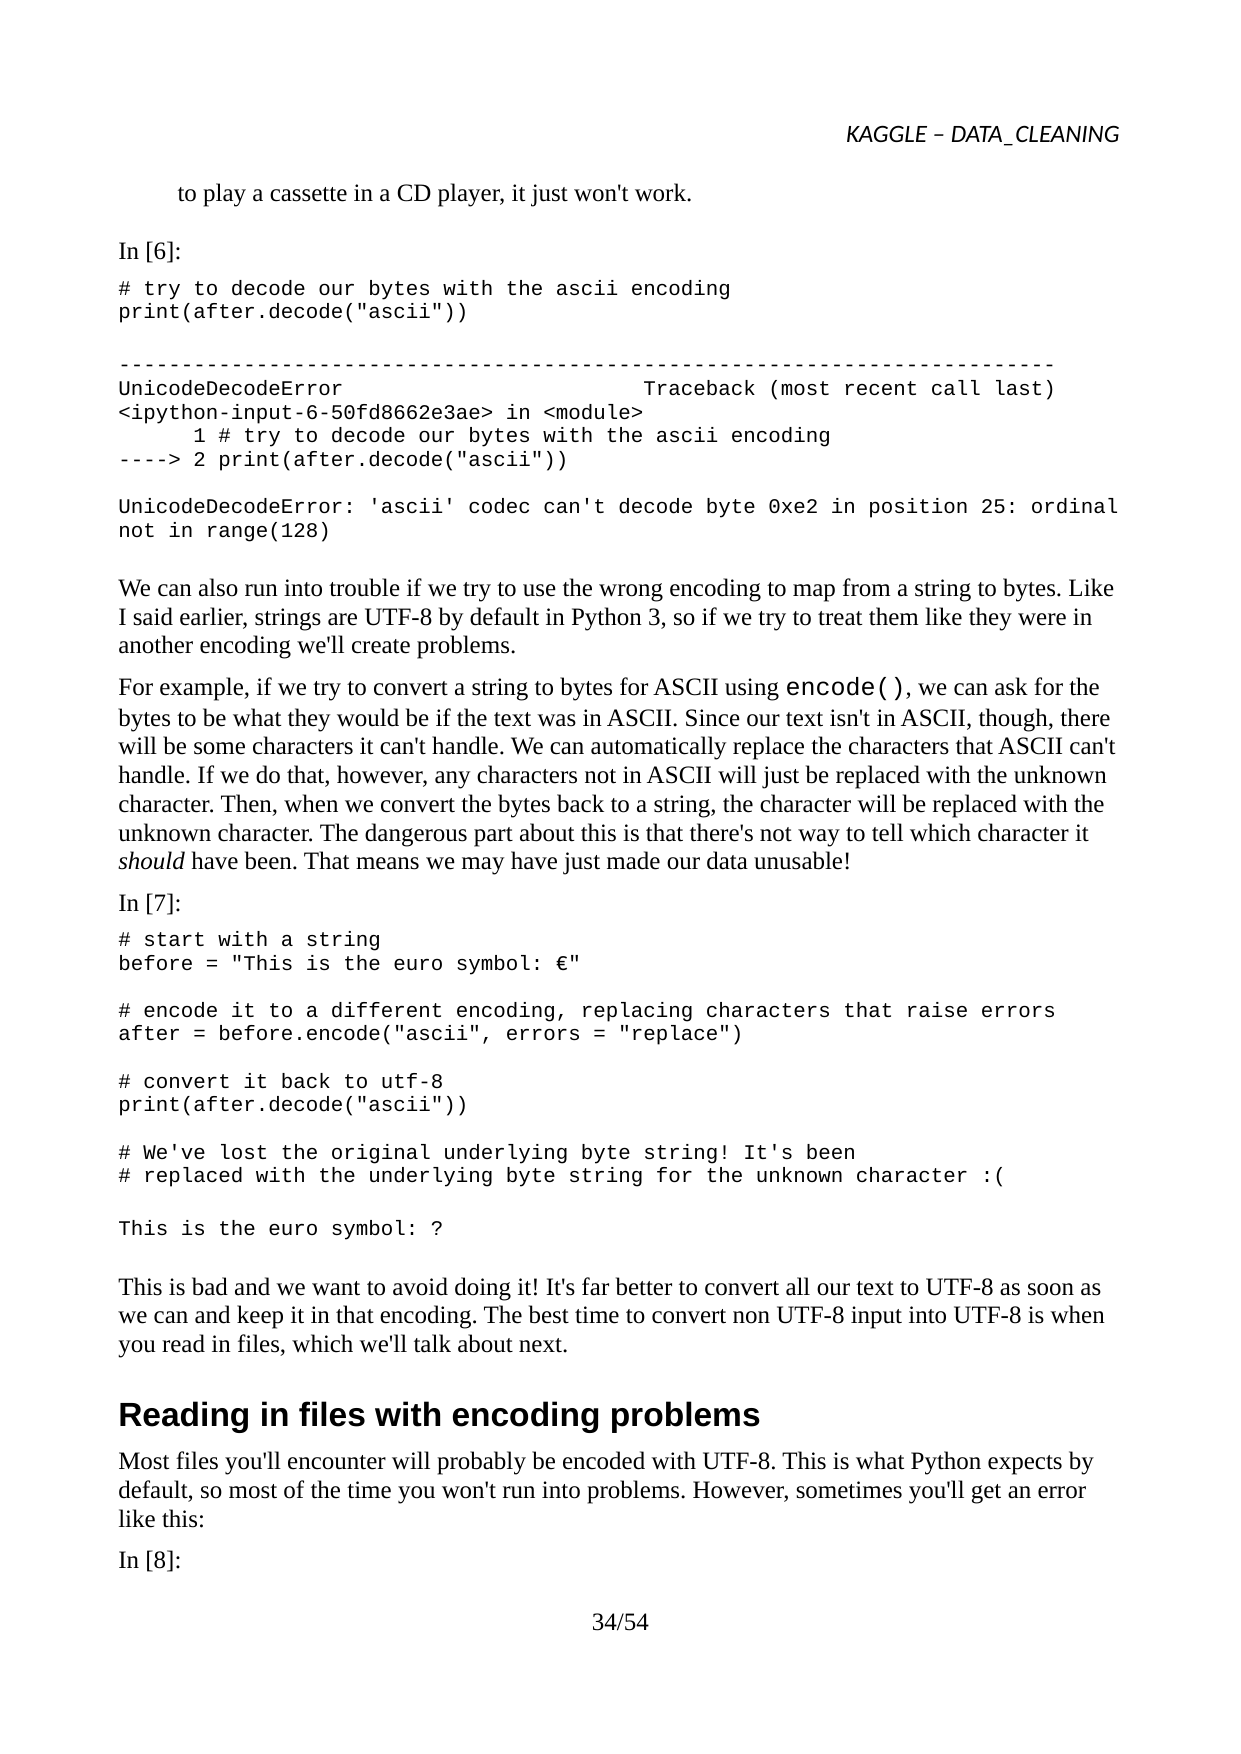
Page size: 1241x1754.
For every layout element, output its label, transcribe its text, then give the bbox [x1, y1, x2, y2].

text after = before.encode("ascii", errors = "replace") [118, 1023, 1122, 1047]
text ----> 2 print(after.decode("ascii")) [118, 449, 1122, 473]
text --------------------------------------------------------------------------- [118, 354, 1122, 378]
text 1 # try to decode our bytes with the ascii encoding [118, 425, 1122, 449]
text Most files you'll encounter will probably be encoded with UTF-8. This is what Python expects by default, so most of the time you won't run into problems. However, sometimes you'll get an error like this: [118, 1446, 1122, 1533]
text print(after.decode("ascii")) [118, 1094, 1122, 1118]
text For example, if we try to convert a string to bytes for ASCII using encode(), we can ask for the bytes to be what they would be if the text was in ASCII. Since our text isn't in ASCII, though, there will be some characters it can't handle. We can automatically replace the characters that ASCII can't handle. If we do that, however, any characters not in ASCII will just be replaced with the unknown character. Then, when we convert the bytes back to a string, the character will be replaced with the unknown character. The dangerous part about this is that there's not way to tell which character it should have been. That means we may have just made our data unusable! [118, 672, 1122, 875]
text # We've lost the original underlying byte string! It's been [118, 1142, 1122, 1165]
text # start with a string [118, 929, 1122, 952]
subtitle Reading in files with encoding problems [118, 1395, 1122, 1434]
text UnicodeDecodeError: 'ascii' codec can't decode byte 0xe2 in position 25: ordinal not in range(128) [118, 496, 1122, 543]
text This is the euro symbol: ? [118, 1218, 1122, 1242]
text # convert it back to utf-8 [118, 1071, 1122, 1094]
text In [8]: [118, 1545, 1122, 1574]
text UnicodeDecodeError Traceback (most recent call last) [118, 378, 1122, 402]
text # encode it to a different encoding, replacing characters that raise errors [118, 1000, 1122, 1023]
text # try to decode our bytes with the ascii encoding [118, 278, 1122, 301]
text before = "This is the euro symbol: €" [118, 952, 1122, 976]
text In [7]: [118, 888, 1122, 916]
text This is bad and we want to avoid doing it! It's far better to convert all our text to UTF-8 as soon as we can and keep it in that encoding. The best time to convert non UTF-8 input into UTF-8 is when you read in files, which we'll talk about next. [118, 1272, 1122, 1358]
text <ipython-input-6-50fd8662e3ae> in <module> [118, 402, 1122, 425]
text # replaced with the underlying byte string for the unknown character :( [118, 1165, 1122, 1189]
text We can also run into trouble if we try to use the wrong encoding to map from a string to bytes. Like I said earlier, strings are UTF-8 by default in Python 3, so if we try to treat them like they were in another encoding we'll create problems. [118, 573, 1122, 659]
text print(after.decode("ascii")) [118, 301, 1122, 325]
text to play a cassette in a CD player, it just won't work. [177, 178, 1063, 207]
text In [6]: [118, 236, 1122, 265]
